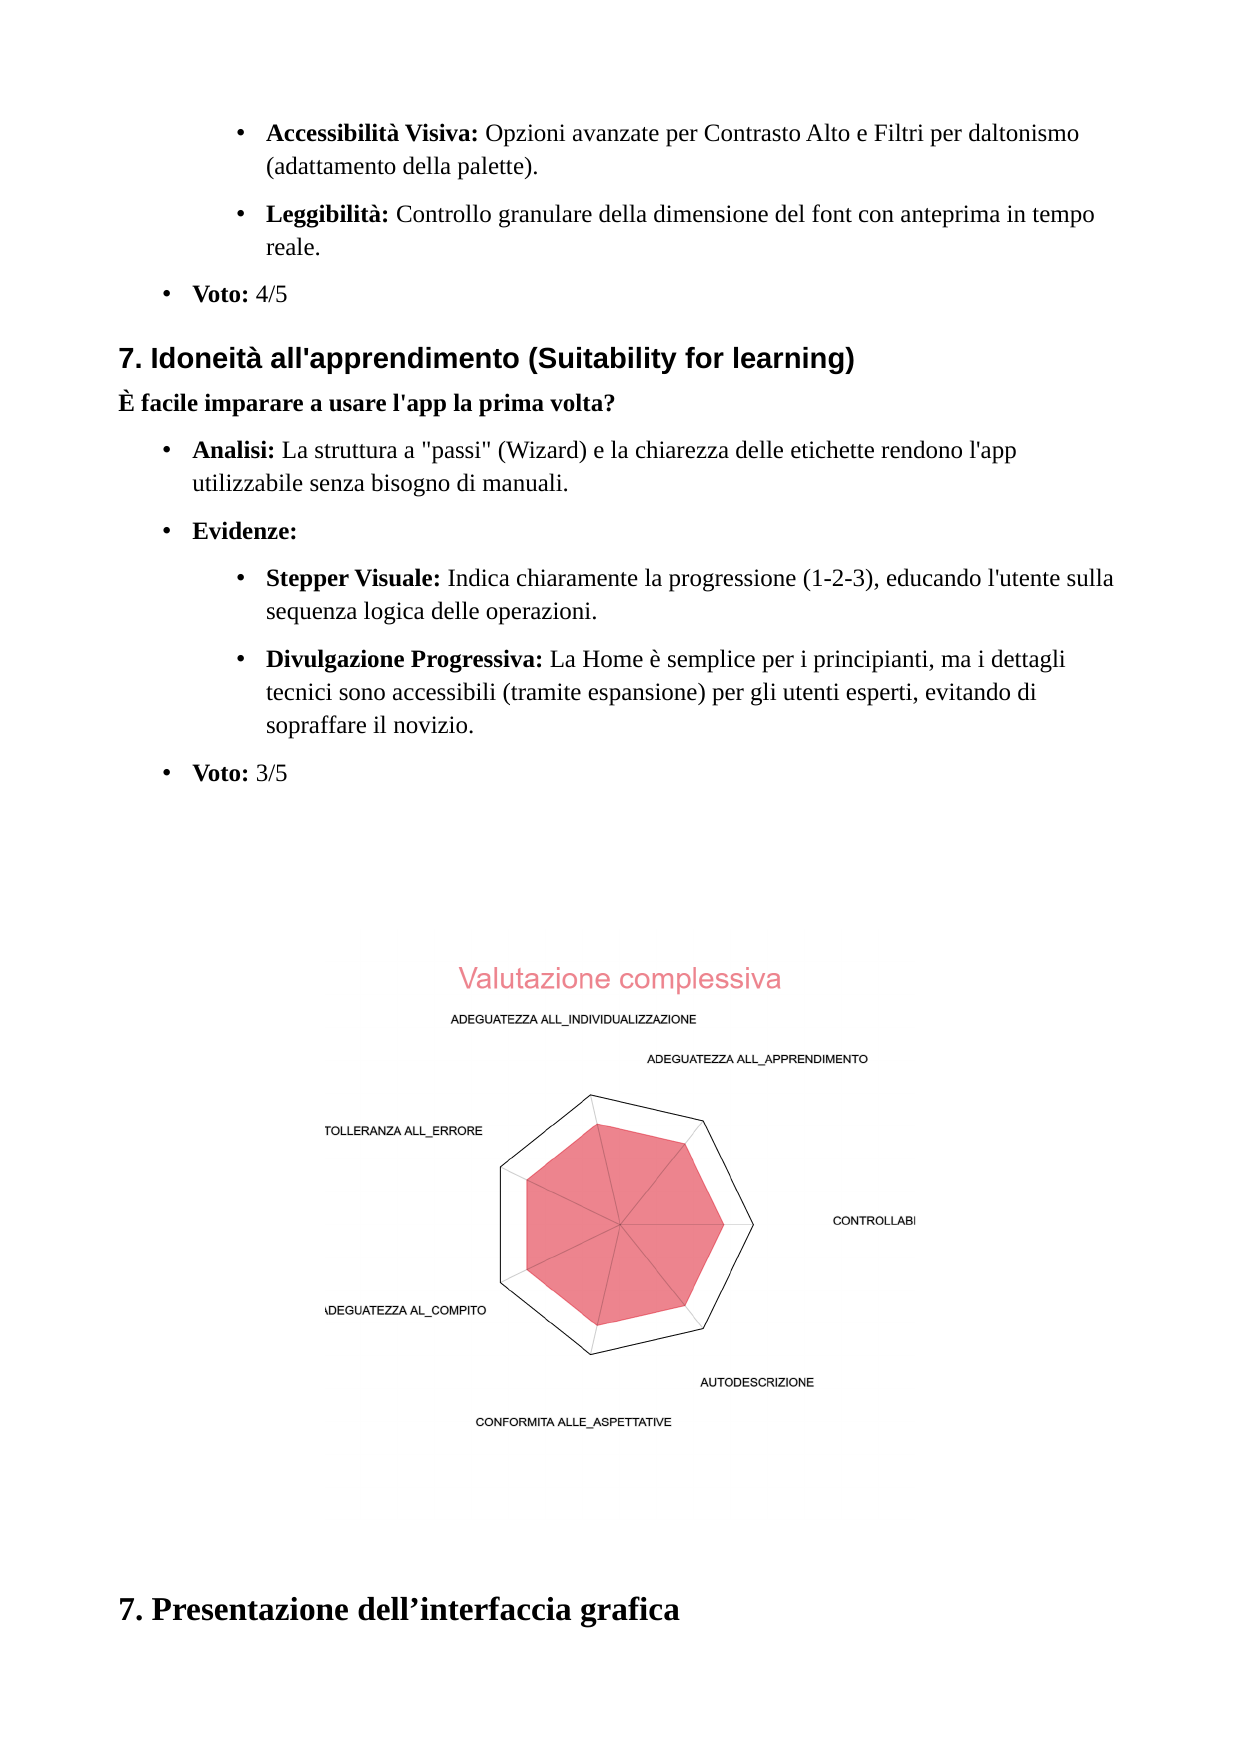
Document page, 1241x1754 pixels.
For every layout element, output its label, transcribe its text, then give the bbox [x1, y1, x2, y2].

list Evidenze: [162, 516, 1122, 544]
picture [325, 929, 916, 1520]
list Accessibilità Visiva: Opzioni avanzate per Contrasto Alto e Filtri per daltonismo (adattamento della palette). [236, 118, 1122, 180]
list Voto: 3/5 [162, 758, 1122, 786]
list Leggibilità: Controllo granulare della dimensione del font con anteprima in tempo reale. [236, 199, 1122, 261]
list Stepper Visuale: Indica chiaramente la progressione (1-2-3), educando l'utente sulla sequenza logica delle operazioni. [236, 563, 1122, 625]
list Voto: 4/5 [162, 279, 1122, 308]
text 7. Presentazione dell’interfaccia grafica [118, 1589, 1122, 1627]
list Divulgazione Progressiva: La Home è semplice per i principianti, ma i dettagli tecnici sono accessibili (tramite espansione) per gli utenti esperti, evitando di sopraffare il novizio. [236, 644, 1122, 739]
text È facile imparare a usare l'app la prima volta? [118, 388, 1122, 416]
subtitle 7. Idoneità all'apprendimento (Suitability for learning) [118, 342, 1122, 375]
list Analisi: La struttura a "passi" (Wizard) e la chiarezza delle etichette rendono l'app utilizzabile senza bisogno di manuali. [162, 435, 1122, 497]
